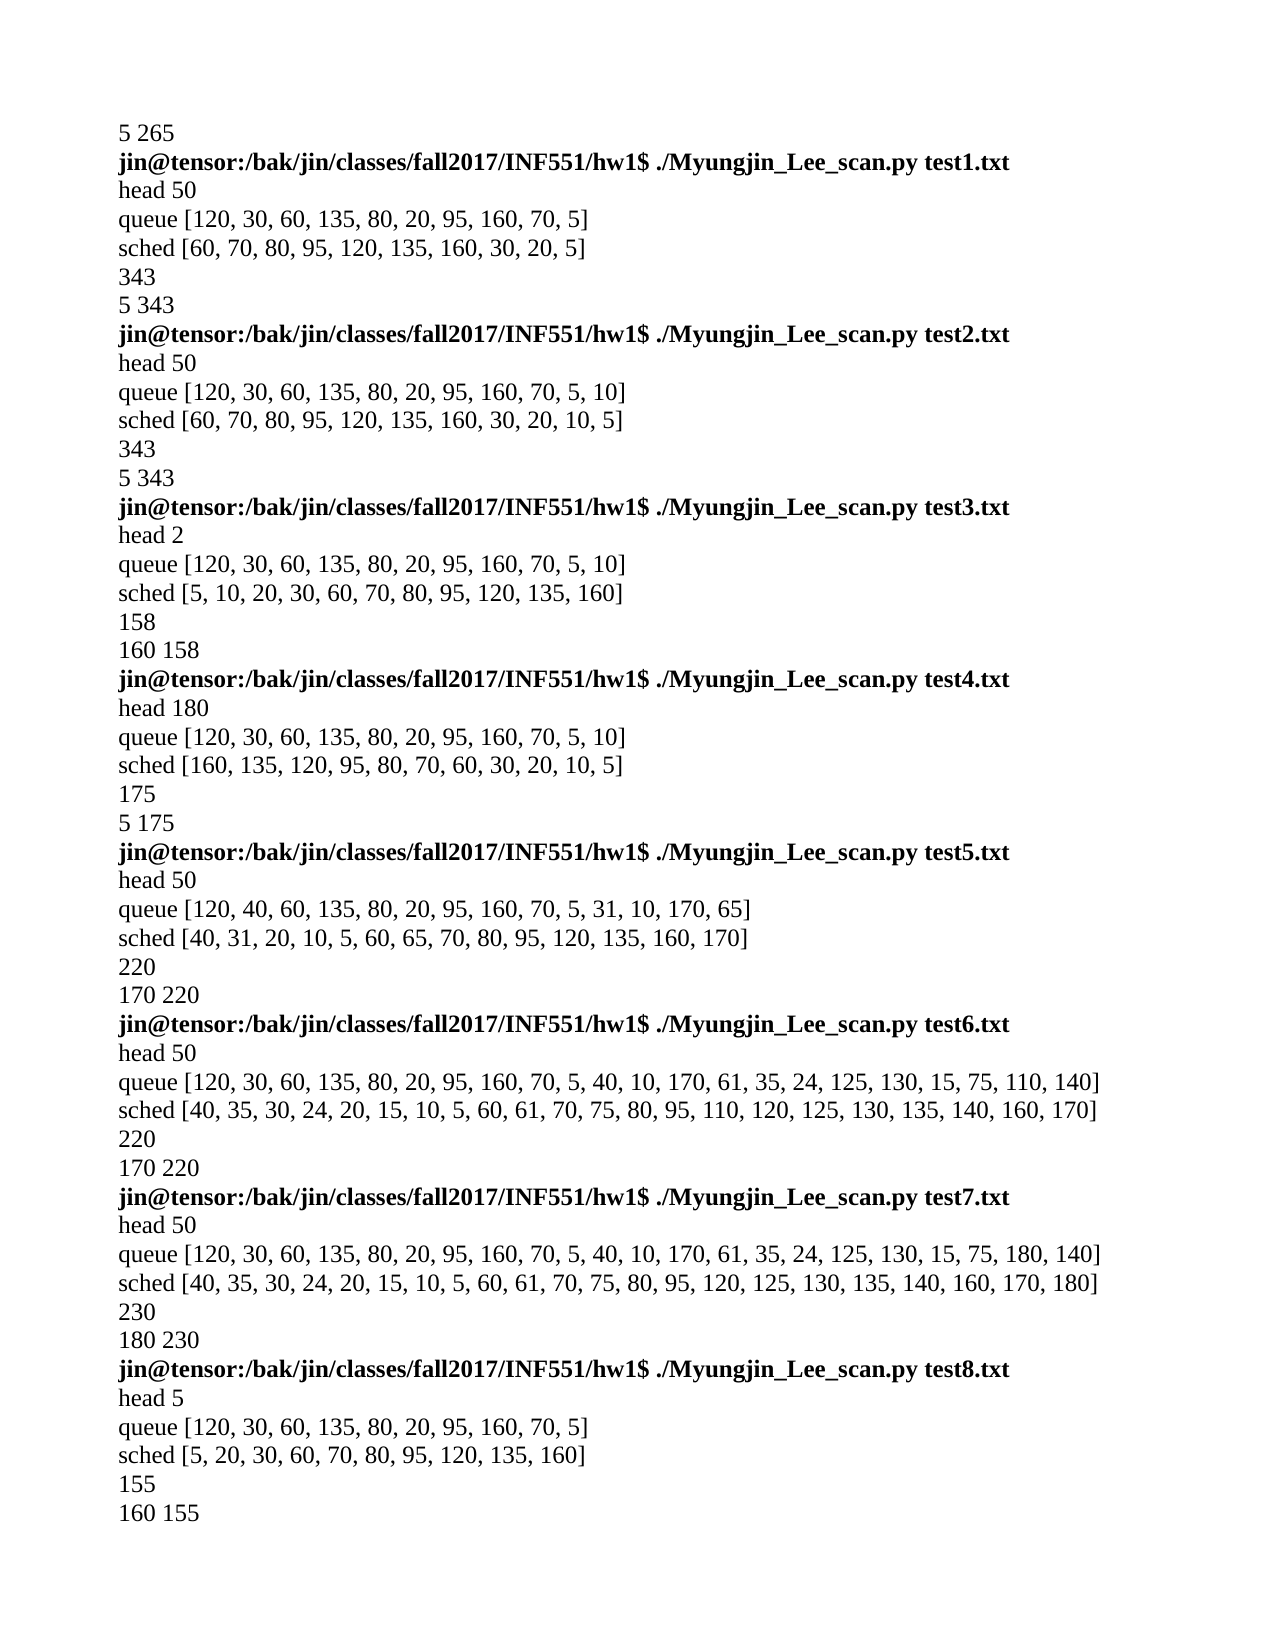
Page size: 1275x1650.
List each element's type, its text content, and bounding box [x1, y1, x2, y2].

text queue [120, 30, 60, 135, 80, 20, 95, 160, 70, 5] [118, 1412, 1157, 1441]
text jin@tensor:/bak/jin/classes/fall2017/INF551/hw1$ ./Myungjin_Lee_scan.py test5.txt [118, 837, 1157, 866]
text 343 [118, 262, 1157, 291]
text 160 158 [118, 636, 1157, 664]
text sched [40, 35, 30, 24, 20, 15, 10, 5, 60, 61, 70, 75, 80, 95, 110, 120, 125, 130, 135, 140, 160, 170] [118, 1096, 1157, 1124]
text 230 [118, 1297, 1157, 1326]
text jin@tensor:/bak/jin/classes/fall2017/INF551/hw1$ ./Myungjin_Lee_scan.py test8.txt [118, 1354, 1157, 1383]
text 5 343 [118, 291, 1157, 319]
text head 2 [118, 521, 1157, 549]
text 160 155 [118, 1498, 1157, 1527]
text queue [120, 30, 60, 135, 80, 20, 95, 160, 70, 5, 10] [118, 377, 1157, 406]
text queue [120, 30, 60, 135, 80, 20, 95, 160, 70, 5, 40, 10, 170, 61, 35, 24, 125, 130, 15, 75, 180, 140] [118, 1239, 1157, 1268]
text sched [40, 31, 20, 10, 5, 60, 65, 70, 80, 95, 120, 135, 160, 170] [118, 923, 1157, 952]
text head 50 [118, 1211, 1157, 1239]
text queue [120, 30, 60, 135, 80, 20, 95, 160, 70, 5, 10] [118, 549, 1157, 578]
text queue [120, 40, 60, 135, 80, 20, 95, 160, 70, 5, 31, 10, 170, 65] [118, 894, 1157, 923]
text jin@tensor:/bak/jin/classes/fall2017/INF551/hw1$ ./Myungjin_Lee_scan.py test1.txt [118, 147, 1157, 176]
text 5 265 [118, 118, 1157, 147]
text 220 [118, 952, 1157, 981]
text 5 343 [118, 463, 1157, 492]
text head 5 [118, 1383, 1157, 1412]
text 5 175 [118, 808, 1157, 837]
text sched [5, 20, 30, 60, 70, 80, 95, 120, 135, 160] [118, 1441, 1157, 1469]
text head 50 [118, 1038, 1157, 1067]
text 180 230 [118, 1326, 1157, 1354]
text 170 220 [118, 1153, 1157, 1182]
text head 50 [118, 348, 1157, 377]
text 343 [118, 434, 1157, 463]
text queue [120, 30, 60, 135, 80, 20, 95, 160, 70, 5, 40, 10, 170, 61, 35, 24, 125, 130, 15, 75, 110, 140] [118, 1067, 1157, 1096]
text jin@tensor:/bak/jin/classes/fall2017/INF551/hw1$ ./Myungjin_Lee_scan.py test4.txt [118, 664, 1157, 693]
text sched [40, 35, 30, 24, 20, 15, 10, 5, 60, 61, 70, 75, 80, 95, 120, 125, 130, 135, 140, 160, 170, 180] [118, 1268, 1157, 1297]
text 175 [118, 779, 1157, 808]
text queue [120, 30, 60, 135, 80, 20, 95, 160, 70, 5, 10] [118, 722, 1157, 751]
text jin@tensor:/bak/jin/classes/fall2017/INF551/hw1$ ./Myungjin_Lee_scan.py test7.txt [118, 1182, 1157, 1211]
text jin@tensor:/bak/jin/classes/fall2017/INF551/hw1$ ./Myungjin_Lee_scan.py test3.txt [118, 492, 1157, 521]
text head 50 [118, 176, 1157, 204]
text sched [160, 135, 120, 95, 80, 70, 60, 30, 20, 10, 5] [118, 751, 1157, 779]
text sched [60, 70, 80, 95, 120, 135, 160, 30, 20, 5] [118, 233, 1157, 262]
text head 180 [118, 693, 1157, 722]
text sched [5, 10, 20, 30, 60, 70, 80, 95, 120, 135, 160] [118, 578, 1157, 607]
text 170 220 [118, 981, 1157, 1009]
text sched [60, 70, 80, 95, 120, 135, 160, 30, 20, 10, 5] [118, 406, 1157, 434]
text queue [120, 30, 60, 135, 80, 20, 95, 160, 70, 5] [118, 204, 1157, 233]
text jin@tensor:/bak/jin/classes/fall2017/INF551/hw1$ ./Myungjin_Lee_scan.py test2.txt [118, 319, 1157, 348]
text 220 [118, 1124, 1157, 1153]
text 158 [118, 607, 1157, 636]
text head 50 [118, 866, 1157, 894]
text jin@tensor:/bak/jin/classes/fall2017/INF551/hw1$ ./Myungjin_Lee_scan.py test6.txt [118, 1009, 1157, 1038]
text 155 [118, 1469, 1157, 1498]
